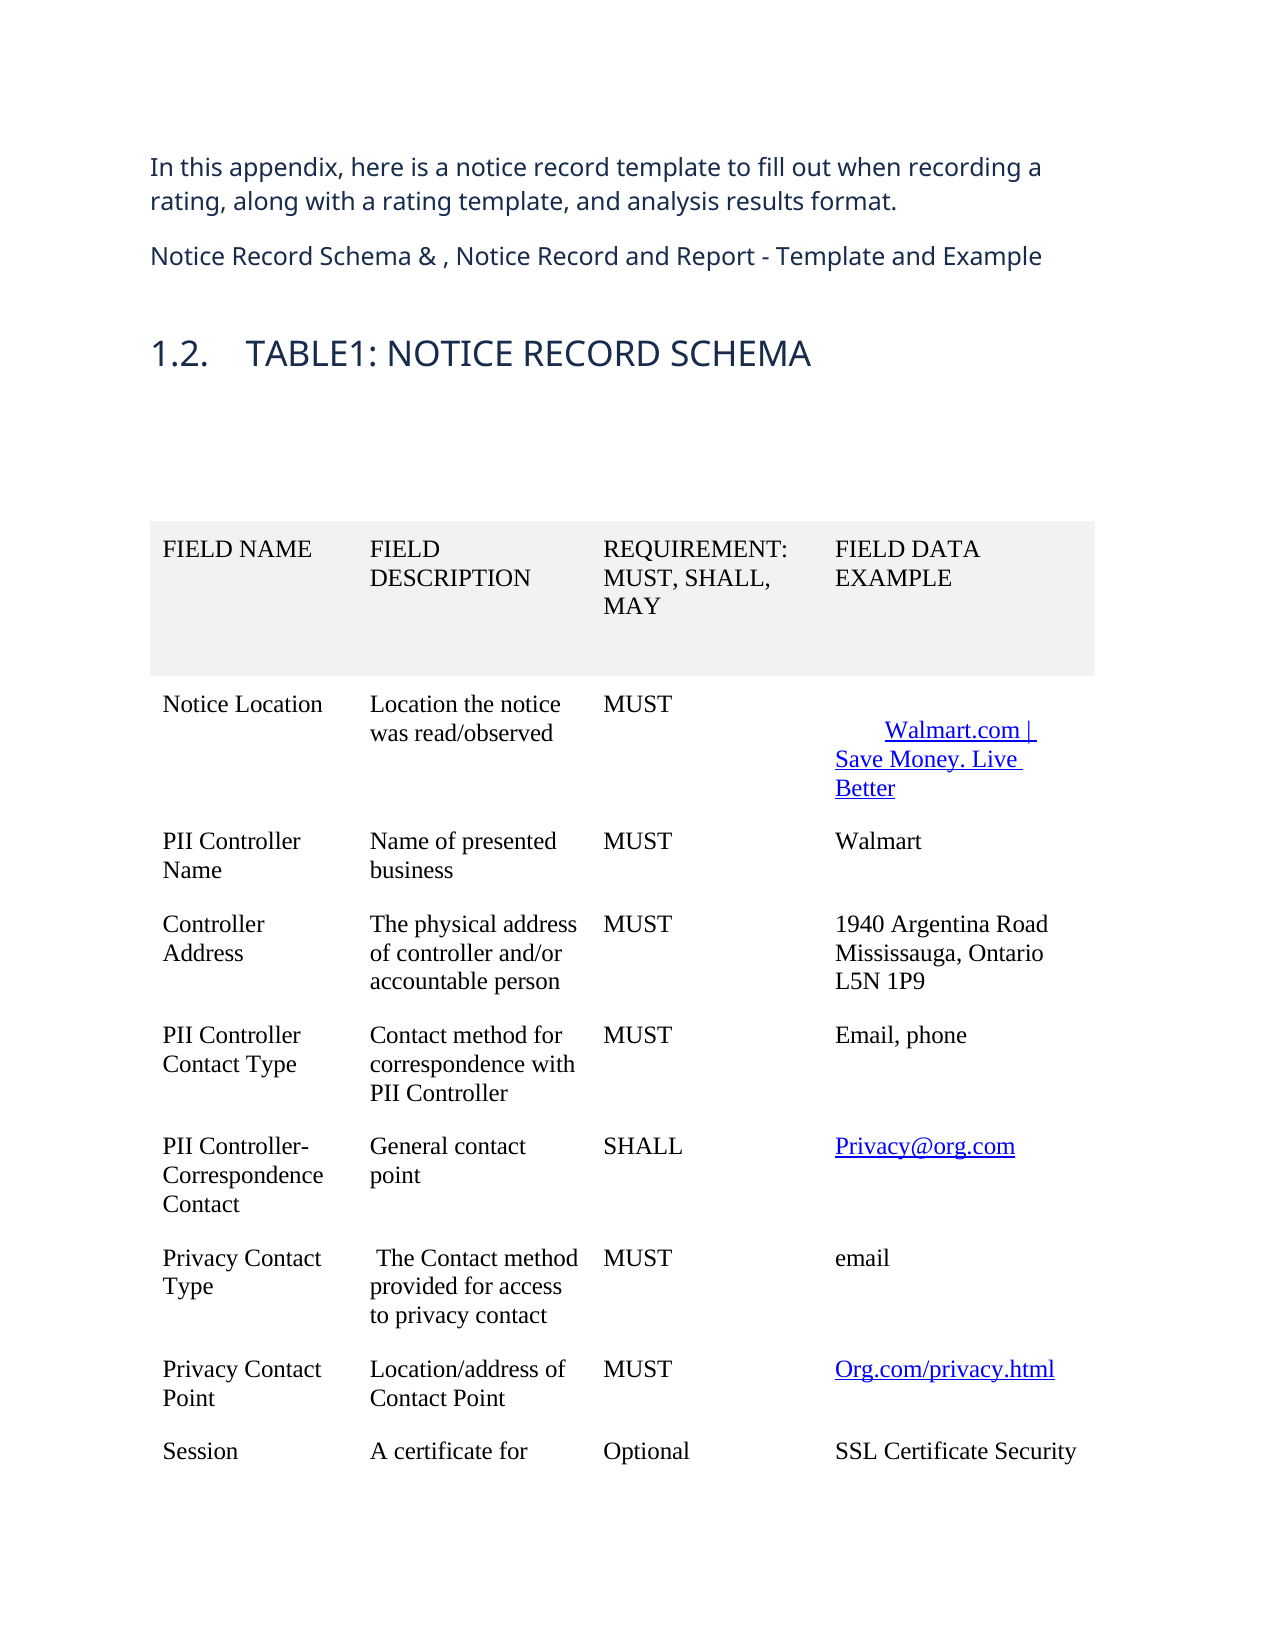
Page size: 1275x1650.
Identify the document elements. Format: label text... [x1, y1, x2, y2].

subtitle 1.2. TABLE1: NOTICE RECORD SCHEMA [150, 328, 1125, 521]
table_cell Contact method for correspondence with PII Controller [357, 1008, 591, 1119]
table_cell PII Controller-Correspondence Contact [150, 1119, 357, 1230]
table_cell MUST [591, 676, 822, 814]
table_cell SHALL [591, 1119, 822, 1230]
table_cell Walmart [822, 814, 1095, 896]
table_cell Name of presented business [357, 814, 591, 896]
table_cell Notice Location [150, 676, 357, 814]
table_cell MUST [591, 1341, 822, 1424]
table_header FIELD DESCRIPTION [357, 521, 591, 676]
table_cell Org.com/privacy.html [822, 1341, 1095, 1424]
table_cell Controller Address [150, 896, 357, 1008]
table_cell email [822, 1230, 1095, 1341]
table_cell Privacy Contact Point [150, 1341, 357, 1424]
table_cell MUST [591, 896, 822, 1008]
table_cell Session [150, 1424, 357, 1478]
table_cell 1940 Argentina Road Mississauga, Ontario L5N 1P9 [822, 896, 1095, 1008]
table_cell MUST [591, 1008, 822, 1119]
table_cell Optional [591, 1424, 822, 1478]
table_cell Email, phone [822, 1008, 1095, 1119]
table_cell MUST [591, 1230, 822, 1341]
table_cell PII Controller Contact Type [150, 1008, 357, 1119]
table_cell Location the notice was read/observed [357, 676, 591, 814]
table_cell The Contact method provided for access to privacy contact [357, 1230, 591, 1341]
table_cell MUST [591, 814, 822, 896]
table_cell PII Controller Name [150, 814, 357, 896]
table_cell A certificate for [357, 1424, 591, 1478]
table_header REQUIREMENT: MUST, SHALL, MAY [591, 521, 822, 676]
table_cell General contact point [357, 1119, 591, 1230]
table_cell Walmart.com | Save Money. Live Better [822, 676, 1095, 814]
table_header FIELD NAME [150, 521, 357, 676]
text Notice Record Schema & , Notice Record and Report - Template and Example [150, 239, 1125, 273]
table_cell The physical address of controller and/or accountable person [357, 896, 591, 1008]
table_cell Privacy@org.com [822, 1119, 1095, 1230]
table_cell Location/address of Contact Point [357, 1341, 591, 1424]
text In this appendix, here is a notice record template to fill out when recording a rating, along with a rating template, and analysis results format. [150, 150, 1125, 218]
table_header FIELD DATA EXAMPLE [822, 521, 1095, 676]
table_cell SSL Certificate Security [822, 1424, 1095, 1478]
table_cell Privacy Contact Type [150, 1230, 357, 1341]
